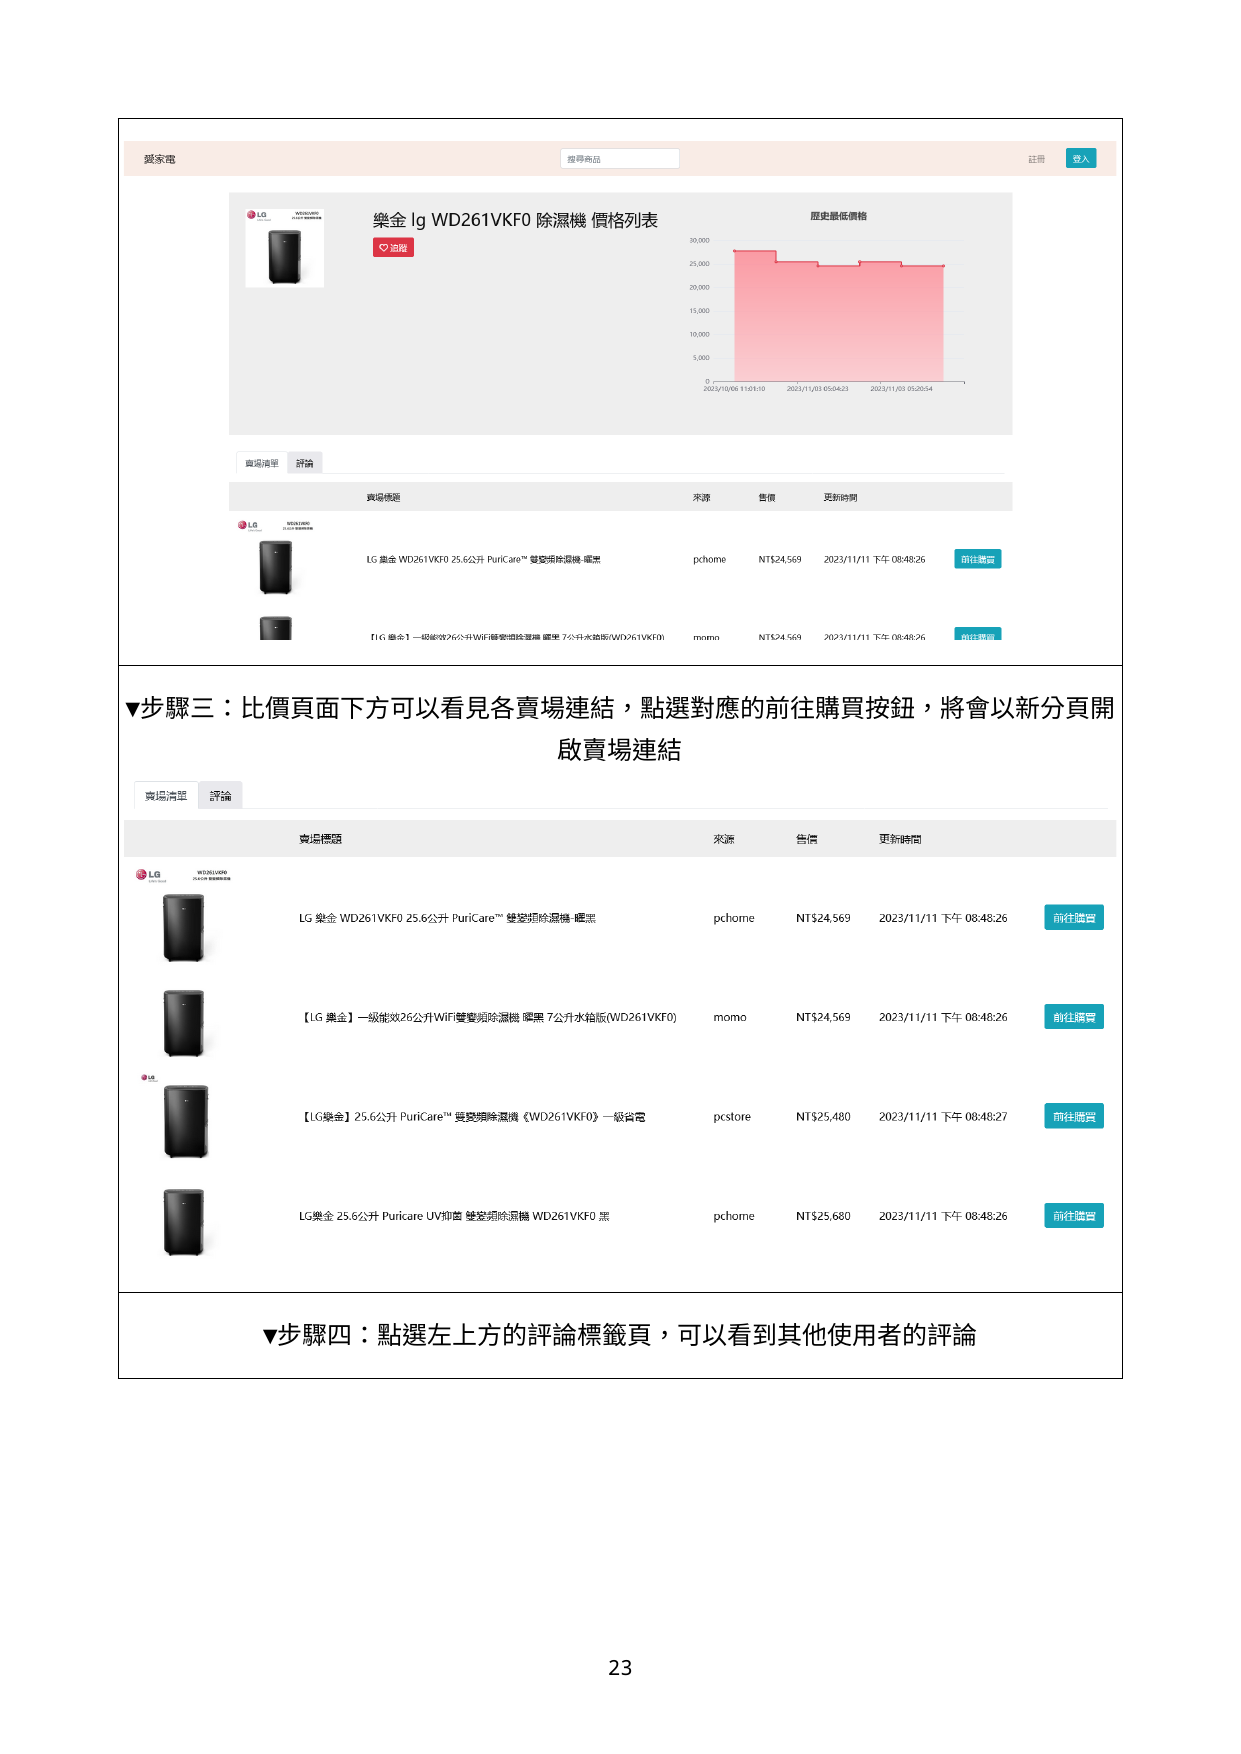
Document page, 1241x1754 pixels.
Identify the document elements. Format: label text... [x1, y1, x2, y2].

table_cell ▼步驟三：比價頁面下方可以看見各賣場連結，點選對應的前往購買按鈕，將會以新分頁開啟賣場連結 [119, 666, 1122, 1292]
table_cell ▼步驟四：點選左上方的評論標籤頁，可以看到其他使用者的評論 [119, 1293, 1122, 1378]
picture [123, 771, 1117, 1266]
picture [123, 141, 1117, 640]
table_cell [119, 119, 1122, 665]
